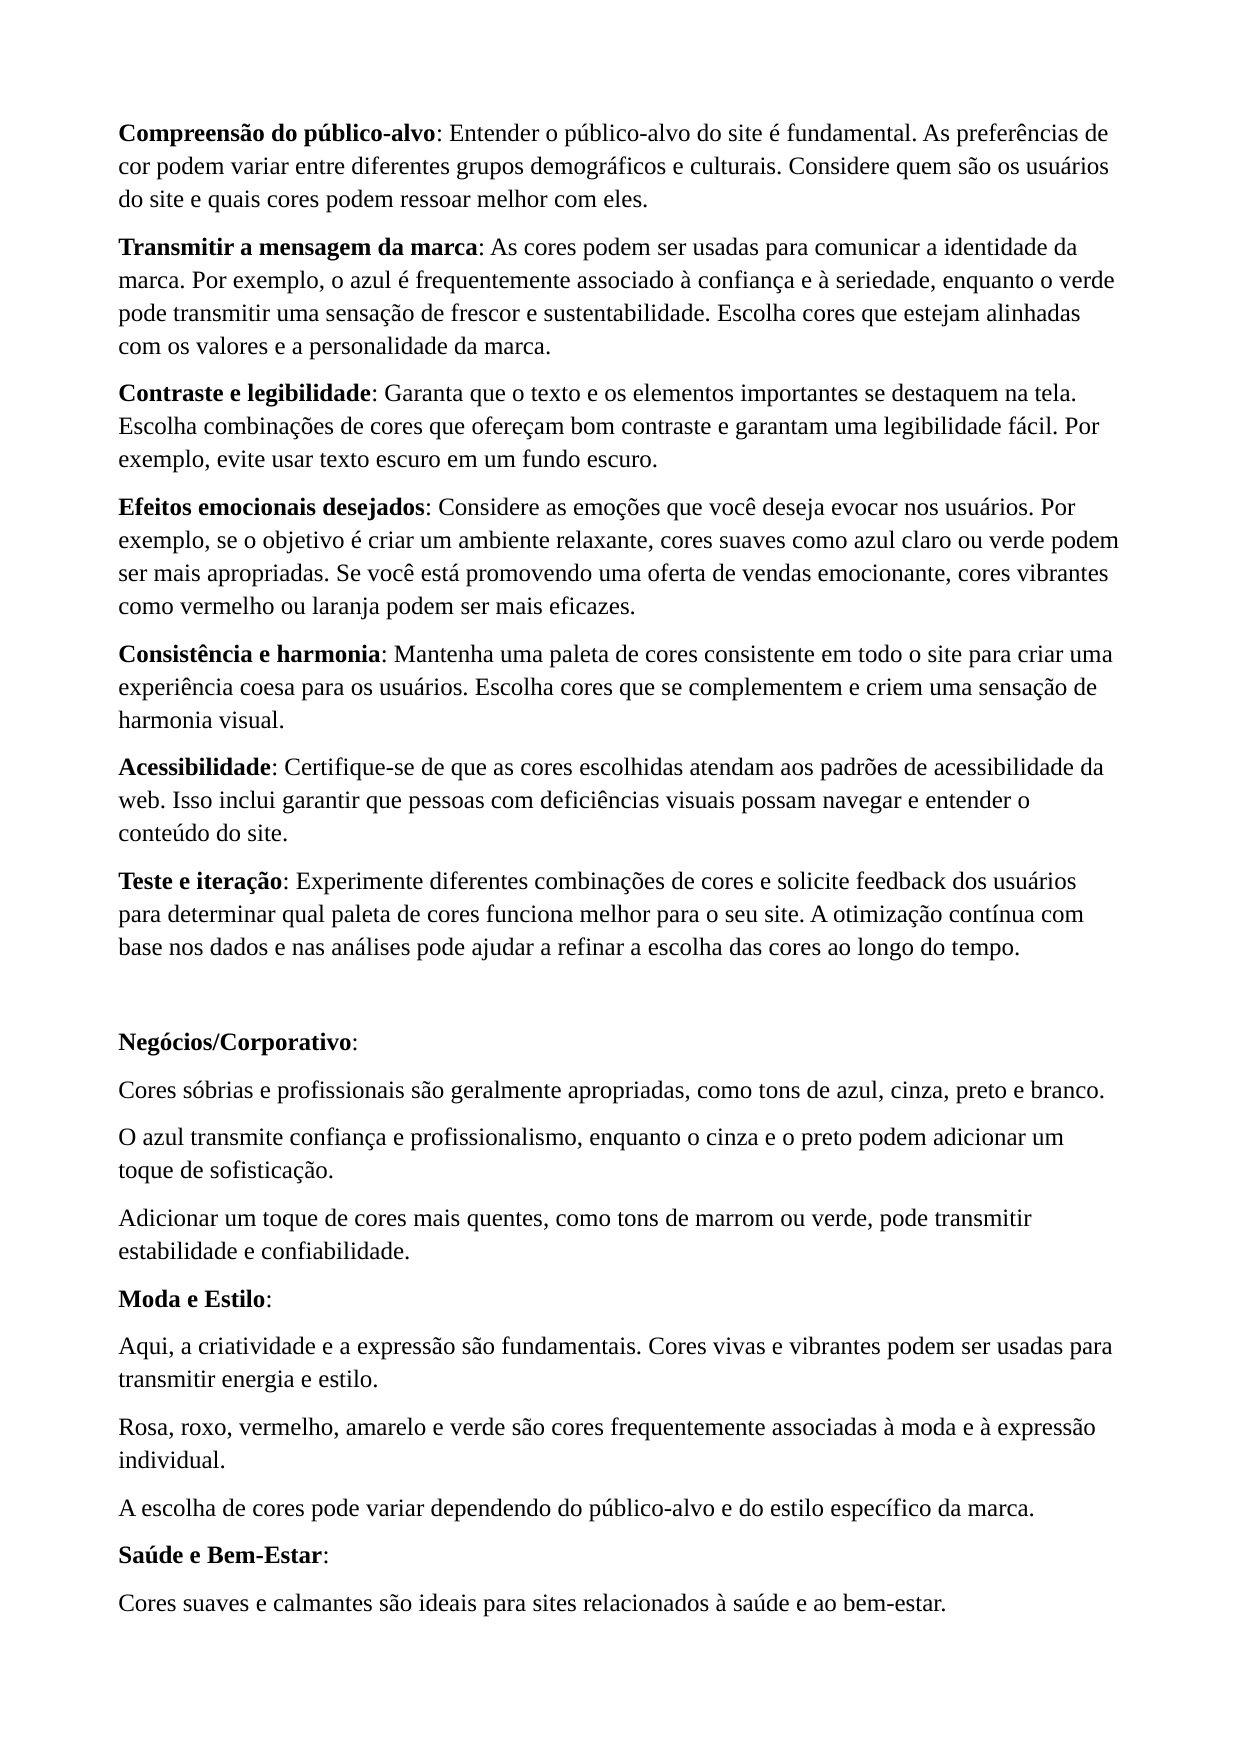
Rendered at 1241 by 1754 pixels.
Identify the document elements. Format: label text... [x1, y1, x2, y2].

text A escolha de cores pode variar dependendo do público-alvo e do estilo específico da marca. [118, 1493, 1122, 1521]
text Aqui, a criatividade e a expressão são fundamentais. Cores vivas e vibrantes podem ser usadas para transmitir energia e estilo. [118, 1331, 1122, 1393]
text Rosa, roxo, vermelho, amarelo e verde são cores frequentemente associadas à moda e à expressão individual. [118, 1412, 1122, 1474]
text Teste e iteração: Experimente diferentes combinações de cores e solicite feedback dos usuários para determinar qual paleta de cores funciona melhor para o seu site. A otimização contínua com base nos dados e nas análises pode ajudar a refinar a escolha das cores ao longo do tempo. [118, 866, 1122, 961]
text Adicionar um toque de cores mais quentes, como tons de marrom ou verde, pode transmitir estabilidade e confiabilidade. [118, 1203, 1122, 1265]
text O azul transmite confiança e profissionalismo, enquanto o cinza e o preto podem adicionar um toque de sofisticação. [118, 1122, 1122, 1184]
text Negócios/Corporativo: [118, 1027, 1122, 1056]
text Acessibilidade: Certifique-se de que as cores escolhidas atendam aos padrões de acessibilidade da web. Isso inclui garantir que pessoas com deficiências visuais possam navegar e entender o conteúdo do site. [118, 752, 1122, 847]
text Cores sóbrias e profissionais são geralmente apropriadas, como tons de azul, cinza, preto e branco. [118, 1075, 1122, 1104]
text Compreensão do público-alvo: Entender o público-alvo do site é fundamental. As preferências de cor podem variar entre diferentes grupos demográficos e culturais. Considere quem são os usuários do site e quais cores podem ressoar melhor com eles. [118, 118, 1122, 213]
text Cores suaves e calmantes são ideais para sites relacionados à saúde e ao bem-estar. [118, 1588, 1122, 1617]
text Moda e Estilo: [118, 1284, 1122, 1312]
text Saúde e Bem-Estar: [118, 1540, 1122, 1569]
text Transmitir a mensagem da marca: As cores podem ser usadas para comunicar a identidade da marca. Por exemplo, o azul é frequentemente associado à confiança e à seriedade, enquanto o verde pode transmitir uma sensação de frescor e sustentabilidade. Escolha cores que estejam alinhadas com os valores e a personalidade da marca. [118, 232, 1122, 359]
text Efeitos emocionais desejados: Considere as emoções que você deseja evocar nos usuários. Por exemplo, se o objetivo é criar um ambiente relaxante, cores suaves como azul claro ou verde podem ser mais apropriadas. Se você está promovendo uma oferta de vendas emocionante, cores vibrantes como vermelho ou laranja podem ser mais eficazes. [118, 492, 1122, 620]
text Contraste e legibilidade: Garanta que o texto e os elementos importantes se destaquem na tela. Escolha combinações de cores que ofereçam bom contraste e garantam uma legibilidade fácil. Por exemplo, evite usar texto escuro em um fundo escuro. [118, 378, 1122, 473]
text Consistência e harmonia: Mantenha uma paleta de cores consistente em todo o site para criar uma experiência coesa para os usuários. Escolha cores que se complementem e criem uma sensação de harmonia visual. [118, 639, 1122, 733]
